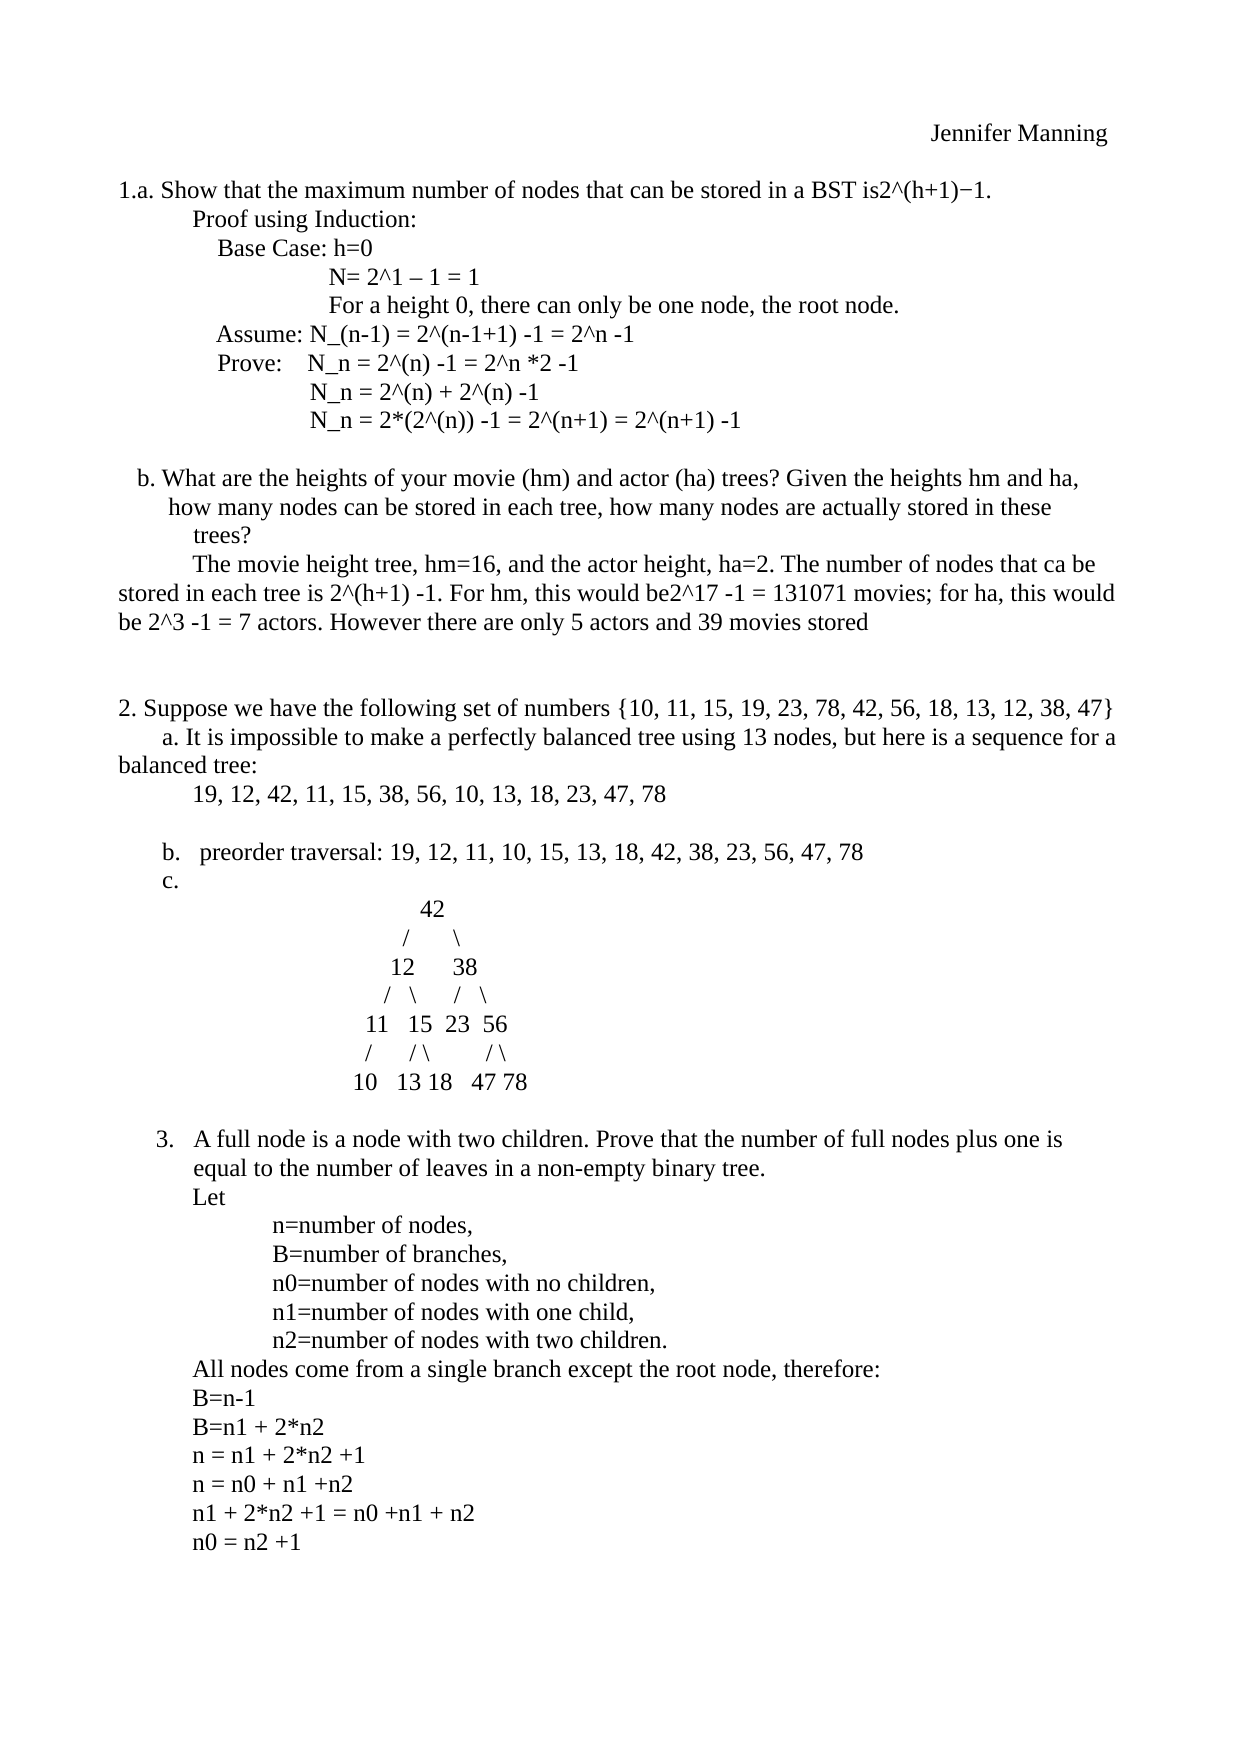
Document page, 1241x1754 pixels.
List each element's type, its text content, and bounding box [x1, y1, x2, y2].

text n = n0 + n1 +n2 [118, 1469, 1122, 1498]
text Prove: N_n = 2^(n) -1 = 2^n *2 -1 [118, 348, 1122, 377]
text a. It is impossible to make a perfectly balanced tree using 13 nodes, but here is a sequence for a balanced tree: [118, 722, 1122, 779]
text The movie height tree, hm=16, and the actor height, ha=2. The number of nodes that ca be stored in each tree is 2^(h+1) -1. For hm, this would be2^17 -1 = 131071 movies; for ha, this would be 2^3 -1 = 7 actors. However there are only 5 actors and 39 movies stored [118, 549, 1122, 636]
text n1=number of nodes with one child, [118, 1297, 1122, 1326]
text N= 2^1 – 1 = 1 [118, 262, 1122, 291]
text B=n1 + 2*n2 [118, 1412, 1122, 1441]
text For a height 0, there can only be one node, the root node. [118, 291, 1122, 319]
text 1.a. Show that the maximum number of nodes that can be stored in a BST is2^(h+1)−1. [118, 176, 1122, 204]
text B=number of branches, [118, 1239, 1122, 1268]
text trees? [118, 521, 1122, 549]
text n = n1 + 2*n2 +1 [118, 1441, 1122, 1469]
text n1 + 2*n2 +1 = n0 +n1 + n2 [118, 1498, 1122, 1527]
text All nodes come from a single branch except the root node, therefore: [118, 1354, 1122, 1383]
text n0=number of nodes with no children, [118, 1268, 1122, 1297]
list A full node is a node with two children. Prove that the number of full nodes plus one is equal to the number of leaves in a non-empty binary tree. [156, 1124, 1122, 1182]
text 11 15 23 56 [118, 1009, 1122, 1038]
text b. What are the heights of your movie (hm) and actor (ha) trees? Given the heights hm and ha, [118, 463, 1122, 492]
text 12 38 [118, 952, 1122, 981]
text / \ [118, 923, 1122, 952]
text 19, 12, 42, 11, 15, 38, 56, 10, 13, 18, 23, 47, 78 [118, 779, 1122, 808]
text Jennifer Manning [118, 118, 1122, 147]
text Assume: N_(n-1) = 2^(n-1+1) -1 = 2^n -1 [118, 319, 1122, 348]
text B=n-1 [118, 1383, 1122, 1412]
text Proof using Induction: [118, 204, 1122, 233]
text n=number of nodes, [118, 1211, 1122, 1239]
text N_n = 2*(2^(n)) -1 = 2^(n+1) = 2^(n+1) -1 [118, 406, 1122, 434]
text 42 [118, 894, 1122, 923]
text n0 = n2 +1 [118, 1527, 1122, 1556]
text n2=number of nodes with two children. [118, 1326, 1122, 1354]
text c. [118, 866, 1122, 894]
text / / \ / \ [118, 1038, 1122, 1067]
text Let [118, 1182, 1122, 1211]
text b. preorder traversal: 19, 12, 11, 10, 15, 13, 18, 42, 38, 23, 56, 47, 78 [118, 837, 1122, 866]
text N_n = 2^(n) + 2^(n) -1 [118, 377, 1122, 406]
text how many nodes can be stored in each tree, how many nodes are actually stored in these [118, 492, 1122, 521]
text 2. Suppose we have the following set of numbers {10, 11, 15, 19, 23, 78, 42, 56, 18, 13, 12, 38, 47} [118, 693, 1122, 722]
text / \ / \ [118, 981, 1122, 1009]
text Base Case: h=0 [118, 233, 1122, 262]
text 10 13 18 47 78 [118, 1067, 1122, 1096]
